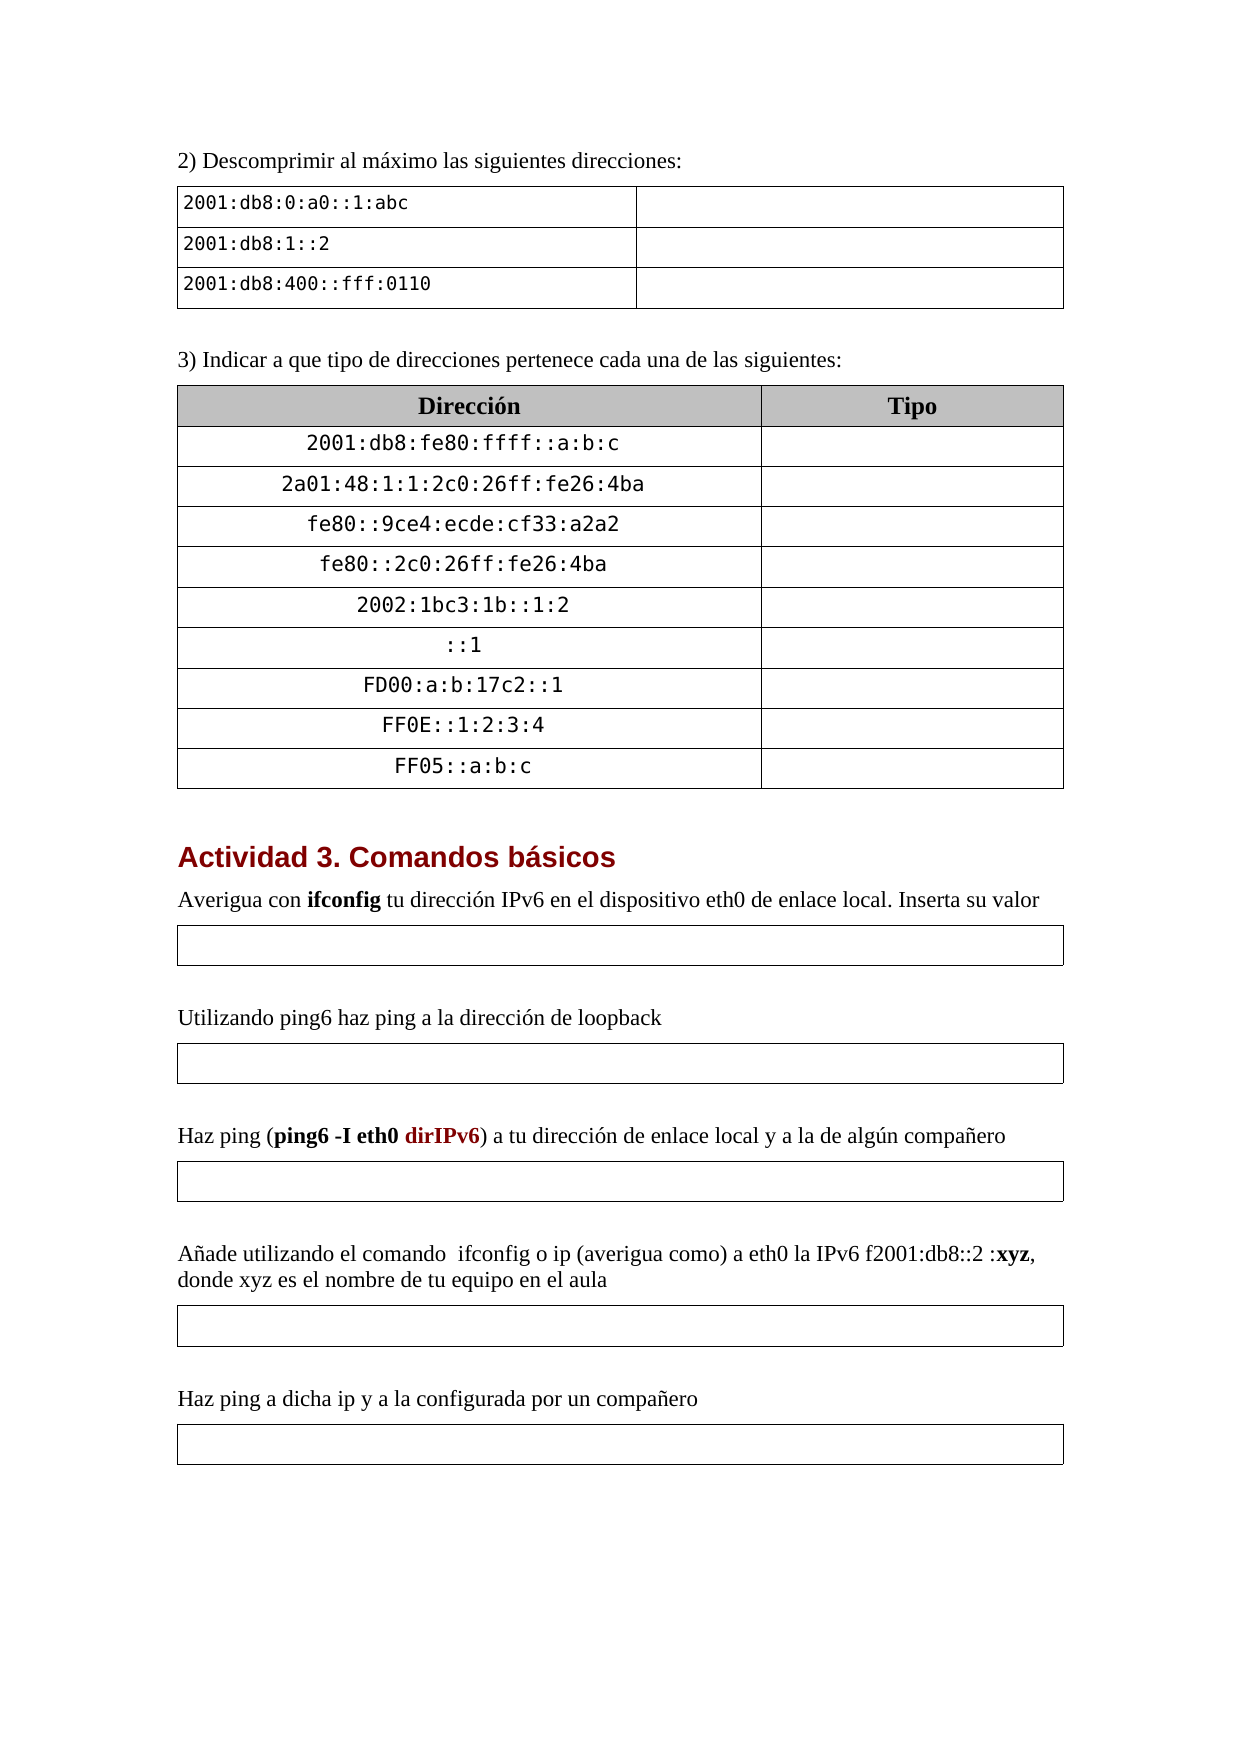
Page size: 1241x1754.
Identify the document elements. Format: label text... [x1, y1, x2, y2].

text Haz ping a dicha ip y a la configurada por un compañero [177, 1385, 1063, 1411]
table_header 2001:db8:0:a0::1:abc [178, 187, 636, 227]
text Utilizando ping6 haz ping a la dirección de loopback [177, 1004, 1063, 1030]
table_cell FF0E::1:2:3:4 [178, 709, 761, 748]
text Averigua con ifconfig tu dirección IPv6 en el dispositivo eth0 de enlace local. Inserta su valor [177, 886, 1063, 912]
table_cell FD00:a:b:17c2::1 [178, 669, 761, 708]
table_cell [762, 709, 1063, 748]
table_cell [762, 427, 1063, 466]
table_cell 2002:1bc3:1b::1:2 [178, 588, 761, 627]
table_cell [762, 547, 1063, 587]
table_cell 2001:db8:fe80:ffff::a:b:c [178, 427, 761, 466]
table_cell [762, 588, 1063, 627]
table_header Dirección [178, 386, 761, 426]
table_cell [637, 268, 1063, 307]
text 3) Indicar a que tipo de direcciones pertenece cada una de las siguientes: [177, 346, 1063, 373]
text Añade utilizando el comando ifconfig o ip (averigua como) a eth0 la IPv6 f2001:db8::2 :xyz, donde xyz es el nombre de tu equipo en el aula [177, 1240, 1063, 1293]
table_cell [762, 628, 1063, 667]
table_header [178, 1044, 1063, 1083]
table_cell [637, 228, 1063, 267]
table_header [178, 1162, 1063, 1201]
table_cell fe80::9ce4:ecde:cf33:a2a2 [178, 507, 761, 546]
table_cell [762, 507, 1063, 546]
table_header [178, 926, 1063, 965]
subtitle Actividad 3. Comandos básicos [177, 840, 1063, 873]
text Haz ping (ping6 -I eth0 dirIPv6) a tu dirección de enlace local y a la de algún compañero [177, 1122, 1063, 1148]
table_cell ::1 [178, 628, 761, 667]
table_cell FF05::a:b:c [178, 749, 761, 788]
table_cell fe80::2c0:26ff:fe26:4ba [178, 547, 761, 587]
table_header [178, 1425, 1063, 1464]
table_header [637, 187, 1063, 227]
table_header Tipo [762, 386, 1063, 426]
table_cell 2001:db8:400::fff:0110 [178, 268, 636, 307]
table_cell [762, 467, 1063, 506]
table_cell 2001:db8:1::2 [178, 228, 636, 267]
text 2) Descomprimir al máximo las siguientes direcciones: [177, 148, 1063, 174]
table_header [178, 1306, 1063, 1346]
table_cell [762, 749, 1063, 788]
table_cell 2a01:48:1:1:2c0:26ff:fe26:4ba [178, 467, 761, 506]
table_cell [762, 669, 1063, 708]
